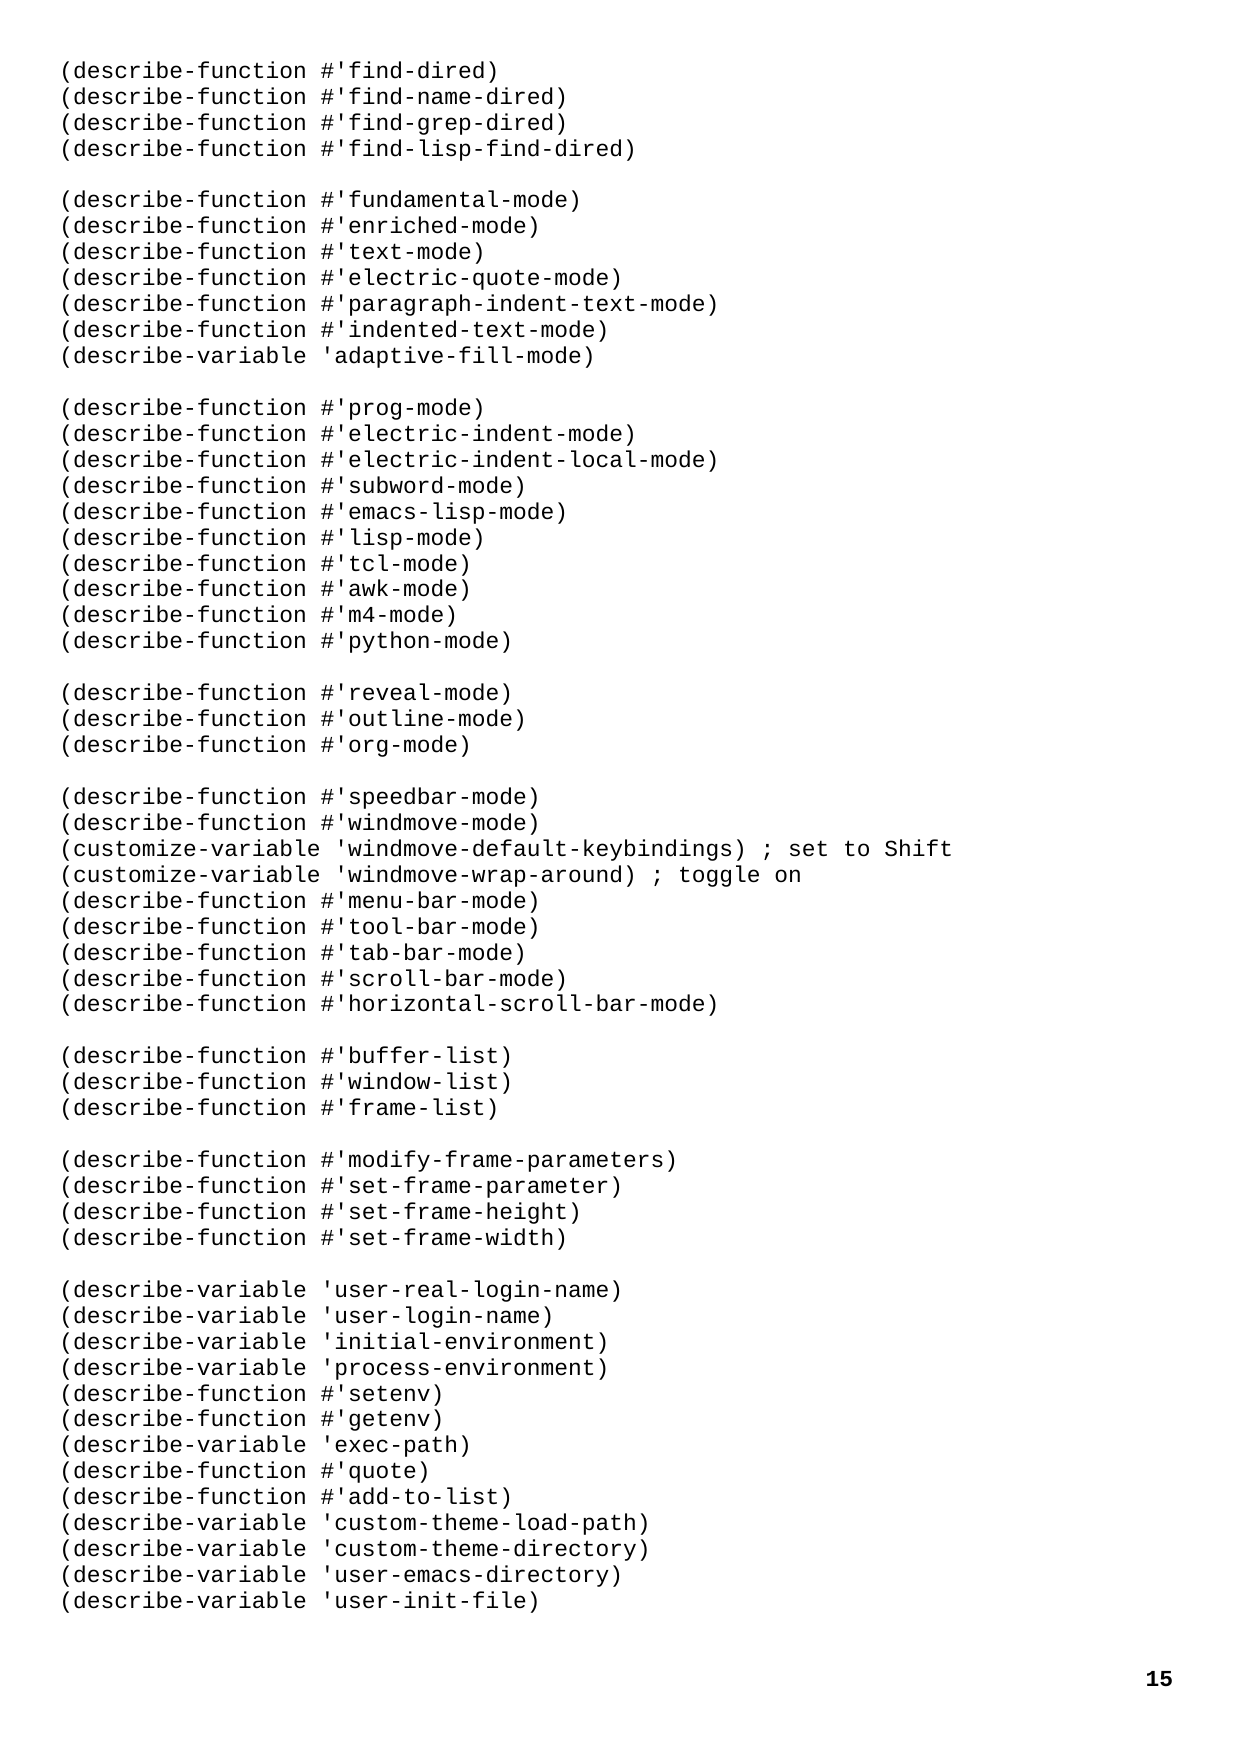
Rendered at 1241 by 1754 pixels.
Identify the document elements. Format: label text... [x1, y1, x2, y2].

text (describe-variable 'user-emacs-directory) [59, 1563, 1181, 1589]
text (customize-variable 'windmove-wrap-around) ; toggle on [59, 863, 1181, 889]
text (describe-function #'outline-mode) [59, 707, 1181, 733]
text (describe-function #'lisp-mode) [59, 526, 1181, 552]
text (describe-function #'set-frame-width) [59, 1226, 1181, 1252]
text (describe-function #'windmove-mode) [59, 811, 1181, 837]
text (describe-function #'m4-mode) [59, 604, 1181, 630]
text (describe-function #'speedbar-mode) [59, 785, 1181, 811]
text (describe-function #'awk-mode) [59, 578, 1181, 604]
text (describe-function #'enriched-mode) [59, 215, 1181, 241]
text (describe-function #'menu-bar-mode) [59, 889, 1181, 915]
text (describe-function #'find-dired) [59, 59, 1181, 85]
text 15 [59, 1667, 1181, 1693]
text (describe-variable 'user-login-name) [59, 1304, 1181, 1330]
text (describe-function #'setenv) [59, 1382, 1181, 1408]
text (describe-function #'tool-bar-mode) [59, 915, 1181, 941]
text (describe-function #'indented-text-mode) [59, 318, 1181, 344]
text (describe-variable 'exec-path) [59, 1434, 1181, 1460]
text (describe-function #'paragraph-indent-text-mode) [59, 292, 1181, 318]
text (describe-function #'set-frame-parameter) [59, 1174, 1181, 1200]
text (describe-function #'emacs-lisp-mode) [59, 500, 1181, 526]
text (describe-function #'text-mode) [59, 241, 1181, 267]
text (customize-variable 'windmove-default-keybindings) ; set to Shift [59, 837, 1181, 863]
text (describe-variable 'process-environment) [59, 1356, 1181, 1382]
text (describe-function #'subword-mode) [59, 474, 1181, 500]
text (describe-variable 'custom-theme-directory) [59, 1537, 1181, 1563]
text (describe-function #'find-grep-dired) [59, 111, 1181, 137]
text (describe-function #'reveal-mode) [59, 682, 1181, 707]
text (describe-function #'tcl-mode) [59, 552, 1181, 578]
text (describe-function #'frame-list) [59, 1097, 1181, 1122]
text (describe-function #'fundamental-mode) [59, 189, 1181, 215]
text (describe-function #'buffer-list) [59, 1045, 1181, 1071]
text (describe-function #'org-mode) [59, 733, 1181, 759]
text (describe-function #'set-frame-height) [59, 1200, 1181, 1226]
text (describe-variable 'adaptive-fill-mode) [59, 344, 1181, 370]
text (describe-variable 'custom-theme-load-path) [59, 1512, 1181, 1537]
text (describe-variable 'user-init-file) [59, 1589, 1181, 1615]
text (describe-function #'prog-mode) [59, 396, 1181, 422]
text (describe-function #'quote) [59, 1460, 1181, 1486]
text (describe-function #'horizontal-scroll-bar-mode) [59, 993, 1181, 1019]
text (describe-function #'python-mode) [59, 630, 1181, 656]
text (describe-function #'find-name-dired) [59, 85, 1181, 111]
text (describe-function #'tab-bar-mode) [59, 941, 1181, 967]
text (describe-function #'find-lisp-find-dired) [59, 137, 1181, 163]
text (describe-function #'electric-quote-mode) [59, 267, 1181, 292]
text (describe-function #'add-to-list) [59, 1486, 1181, 1512]
text (describe-variable 'user-real-login-name) [59, 1278, 1181, 1304]
text (describe-function #'getenv) [59, 1408, 1181, 1434]
text (describe-function #'electric-indent-mode) [59, 422, 1181, 448]
text (describe-function #'scroll-bar-mode) [59, 967, 1181, 993]
text (describe-function #'window-list) [59, 1071, 1181, 1097]
text (describe-variable 'initial-environment) [59, 1330, 1181, 1356]
text (describe-function #'electric-indent-local-mode) [59, 448, 1181, 474]
text (describe-function #'modify-frame-parameters) [59, 1148, 1181, 1174]
